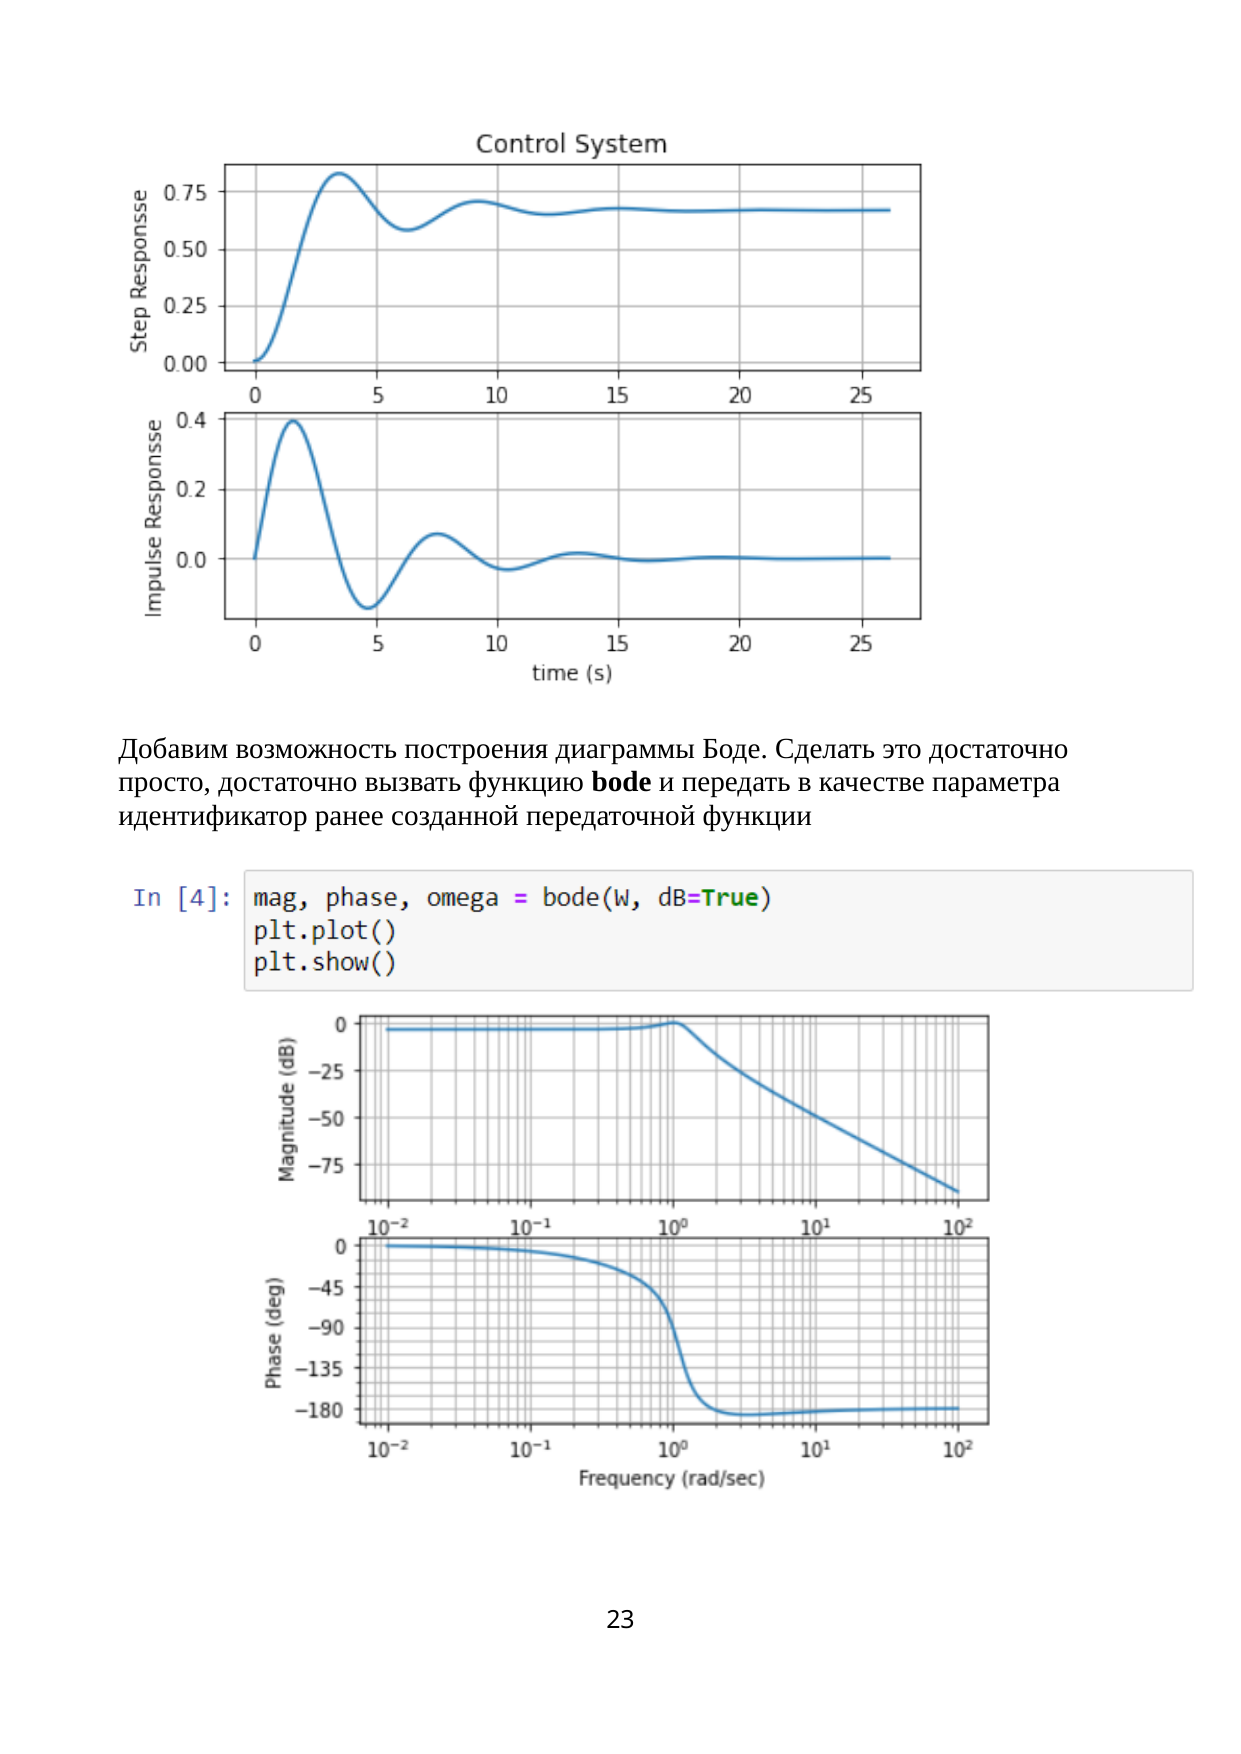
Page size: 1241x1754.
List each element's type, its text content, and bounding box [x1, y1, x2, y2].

picture [118, 118, 935, 698]
picture [118, 865, 1200, 1510]
text Добавим возможность построения диаграммы Боде. Сделать это достаточно просто, достаточно вызвать функцию bode и передать в качестве параметра идентификатор ранее созданной передаточной функции [118, 731, 1122, 831]
